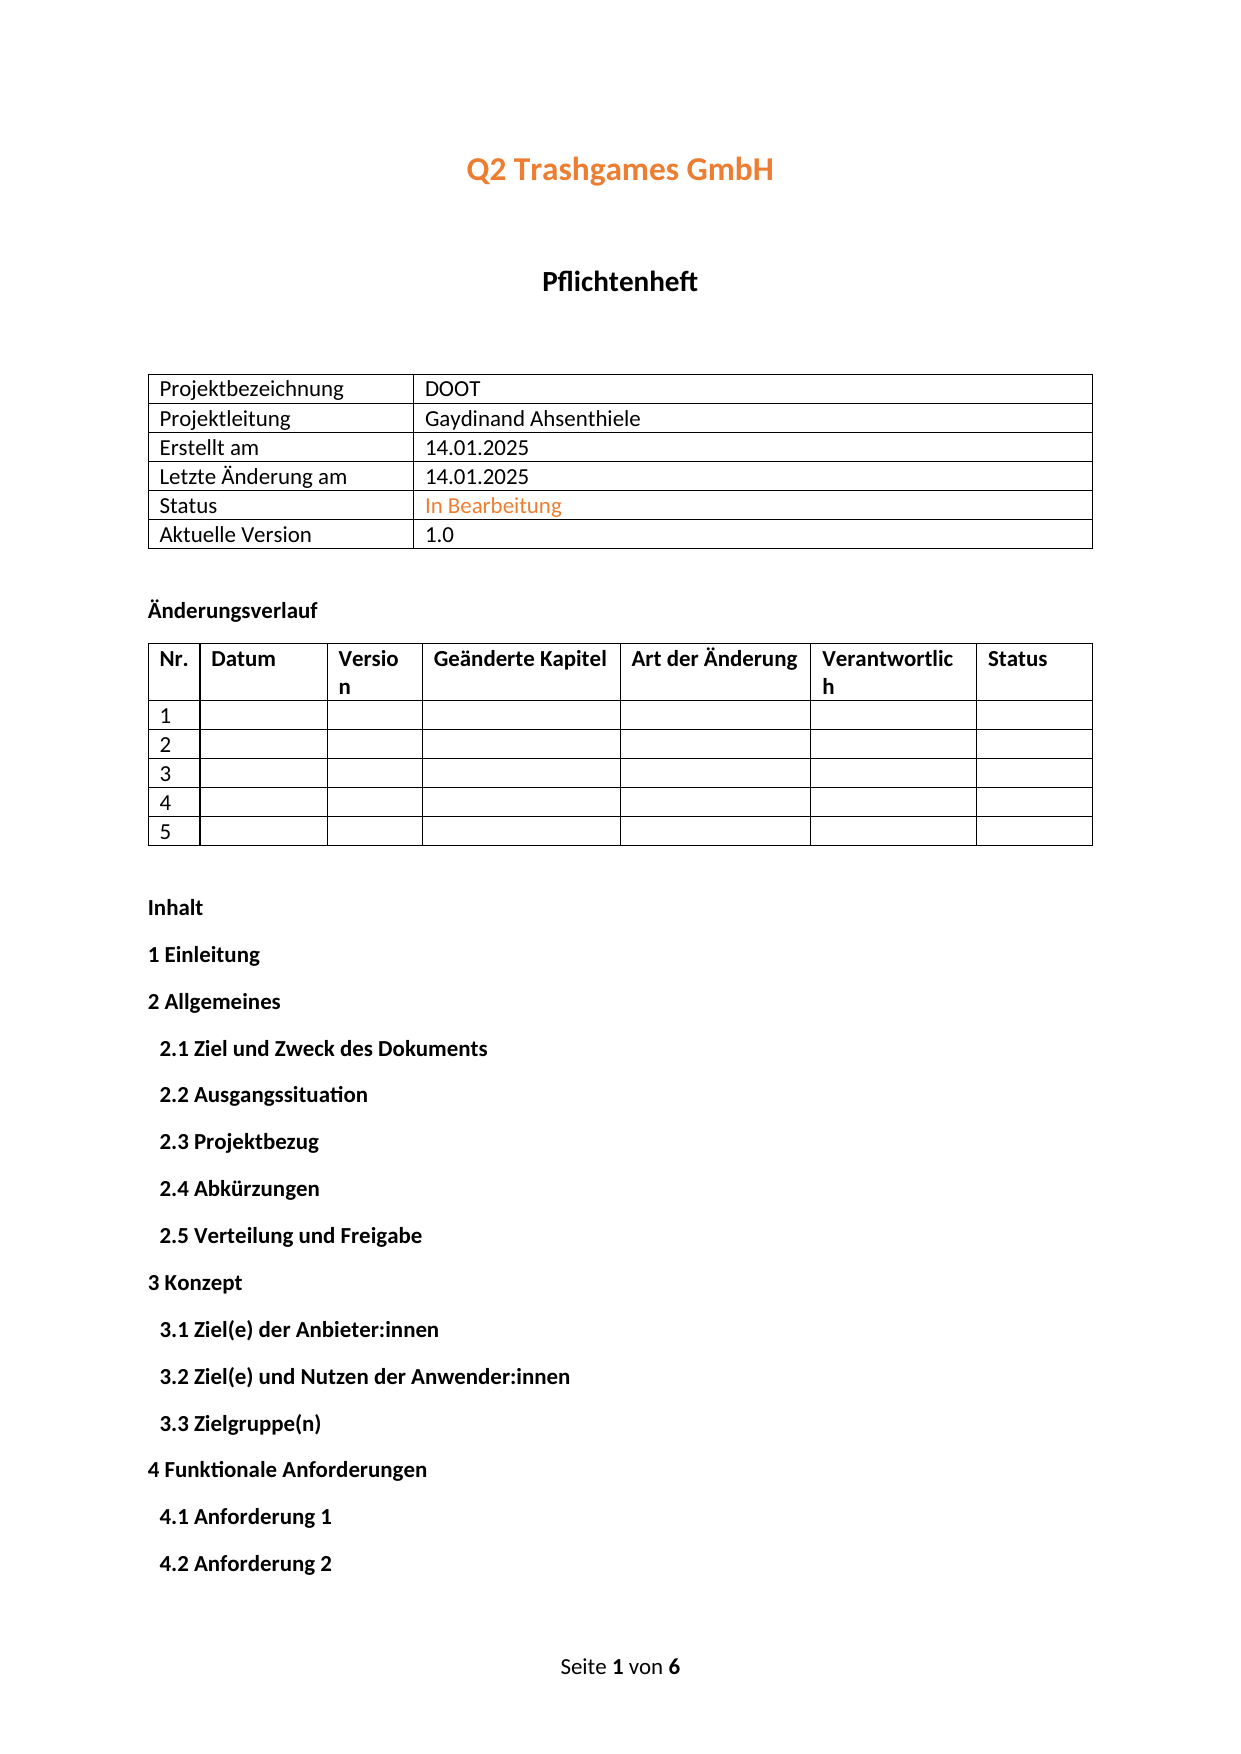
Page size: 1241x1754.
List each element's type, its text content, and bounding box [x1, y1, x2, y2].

table_cell [328, 759, 422, 787]
text 3.2 Ziel(e) und Nutzen der Anwender:innen [159, 1362, 1093, 1390]
table_cell [423, 759, 620, 787]
table_cell [977, 730, 1092, 758]
text 2.3 Projektbezug [159, 1127, 1093, 1155]
table_cell [328, 788, 422, 816]
table_cell Erstellt am [149, 433, 413, 461]
table_cell [201, 701, 327, 729]
text 4 Funktionale Anforderungen [148, 1456, 1093, 1483]
table_header Projektbezeichnung [149, 375, 413, 403]
table_header Status [977, 644, 1092, 700]
table_cell [811, 701, 976, 729]
table_cell [977, 701, 1092, 729]
table_cell [621, 701, 810, 729]
text 2.4 Abkürzungen [159, 1174, 1093, 1202]
text 4.1 Anforderung 1 [159, 1502, 1093, 1530]
table_cell 14.01.2025 [414, 462, 1092, 490]
table_cell [977, 788, 1092, 816]
table_header Nr. [149, 644, 199, 700]
table_cell 14.01.2025 [414, 433, 1092, 461]
text 3.1 Ziel(e) der Anbieter:innen [159, 1315, 1093, 1343]
table_cell [621, 730, 810, 758]
table_cell [201, 788, 327, 816]
text 2 Allgemeines [148, 987, 1093, 1015]
text 2.5 Verteilung und Freigabe [159, 1221, 1093, 1249]
table_cell 4 [149, 788, 199, 816]
table_header DOOT [414, 375, 1092, 403]
table_header Version [328, 644, 422, 700]
text 2.1 Ziel und Zweck des Dokuments [159, 1034, 1093, 1062]
table_cell 1.0 [414, 520, 1092, 548]
table_cell Status [149, 491, 413, 519]
table_cell [621, 788, 810, 816]
table_cell [328, 701, 422, 729]
text Inhalt [148, 893, 1093, 921]
table_cell [811, 759, 976, 787]
table_cell [328, 817, 422, 845]
text 1 Einleitung [148, 940, 1093, 968]
table_cell Letzte Änderung am [149, 462, 413, 490]
table_cell [621, 817, 810, 845]
table_cell [423, 817, 620, 845]
text Änderungsverlauf [148, 596, 1093, 624]
table_cell 3 [149, 759, 199, 787]
table_header Geänderte Kapitel [423, 644, 620, 700]
table_cell [201, 817, 327, 845]
table_cell Gaydinand Ahsenthiele [414, 404, 1092, 432]
table_cell [811, 788, 976, 816]
table_cell Aktuelle Version [149, 520, 413, 548]
table_cell [977, 817, 1092, 845]
table_cell [201, 730, 327, 758]
table_cell Projektleitung [149, 404, 413, 432]
table_cell 2 [149, 730, 199, 758]
text Pflichtenheft [148, 263, 1093, 299]
table_header Art der Änderung [621, 644, 810, 700]
table_cell 1 [149, 701, 199, 729]
table_cell [328, 730, 422, 758]
table_cell [423, 788, 620, 816]
table_cell [201, 759, 327, 787]
table_cell In Bearbeitung [414, 491, 1092, 519]
text 2.2 Ausgangssituation [159, 1081, 1093, 1108]
table_cell [811, 817, 976, 845]
table_cell [423, 730, 620, 758]
table_cell [977, 759, 1092, 787]
table_cell [621, 759, 810, 787]
table_cell [811, 730, 976, 758]
table_cell [423, 701, 620, 729]
table_cell 5 [149, 817, 199, 845]
table_header Verantwortlich [811, 644, 976, 700]
table_header Datum [201, 644, 327, 700]
text 3 Konzept [148, 1268, 1093, 1296]
text 3.3 Zielgruppe(n) [159, 1409, 1093, 1437]
text Q2 Trashgames GmbH [148, 148, 1093, 188]
text 4.2 Anforderung 2 [159, 1549, 1093, 1577]
